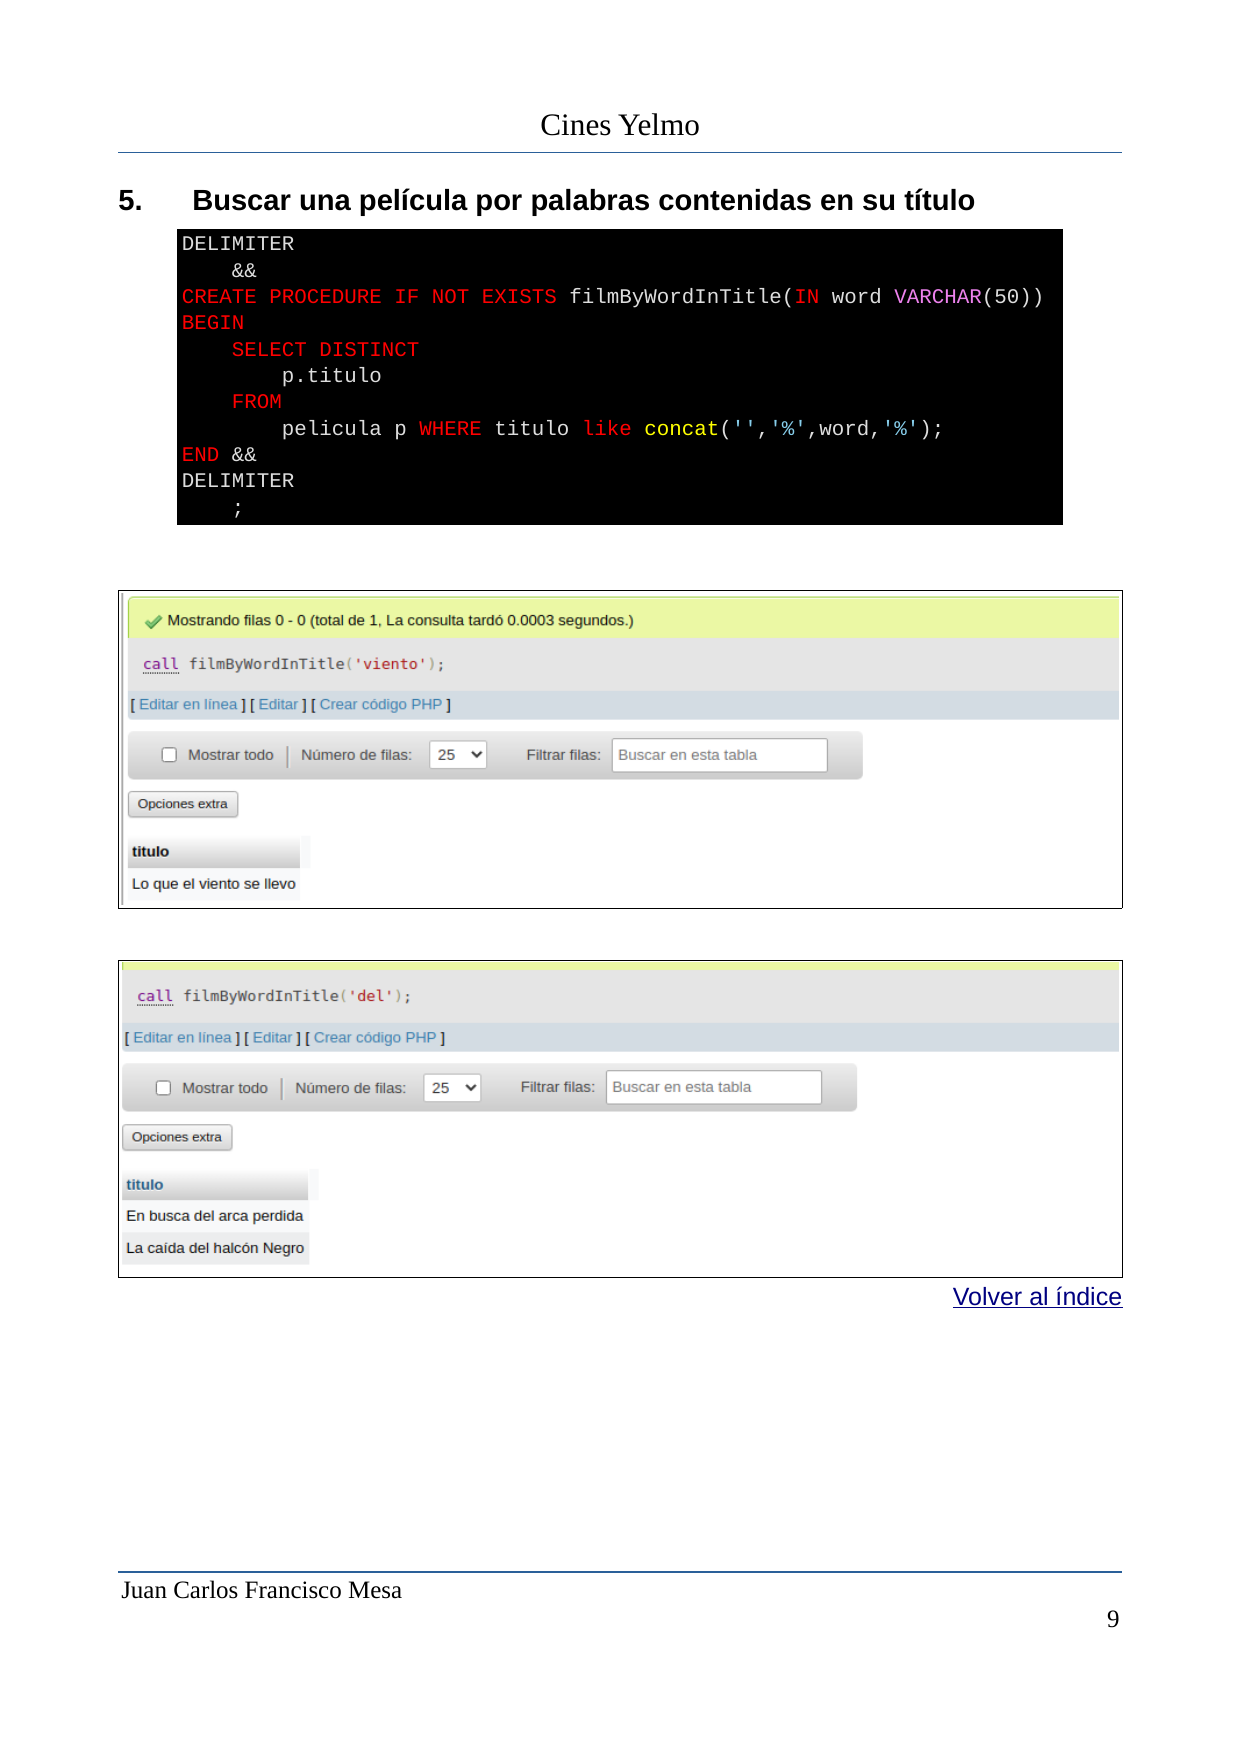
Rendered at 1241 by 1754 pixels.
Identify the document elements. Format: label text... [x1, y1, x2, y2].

text BEGIN [179, 308, 1062, 334]
subtitle Buscar una película por palabras contenidas en su título [118, 183, 1122, 216]
text pelicula p WHERE titulo like concat('','%',word,'%'); [179, 413, 1062, 440]
text p.titulo [179, 361, 1062, 387]
picture [121, 593, 1119, 905]
text CREATE PROCEDURE IF NOT EXISTS filmByWordInTitle(IN word VARCHAR(50)) [179, 282, 1062, 308]
text Volver al índice [118, 1278, 1122, 1311]
text [119, 961, 1122, 1277]
text END && [179, 440, 1062, 466]
text FROM [179, 387, 1062, 413]
text DELIMITER [179, 466, 1062, 492]
text ; [179, 492, 1062, 523]
picture [121, 962, 1119, 1275]
text SELECT DISTINCT [179, 334, 1062, 361]
text DELIMITER [179, 231, 1062, 255]
text && [179, 255, 1062, 282]
